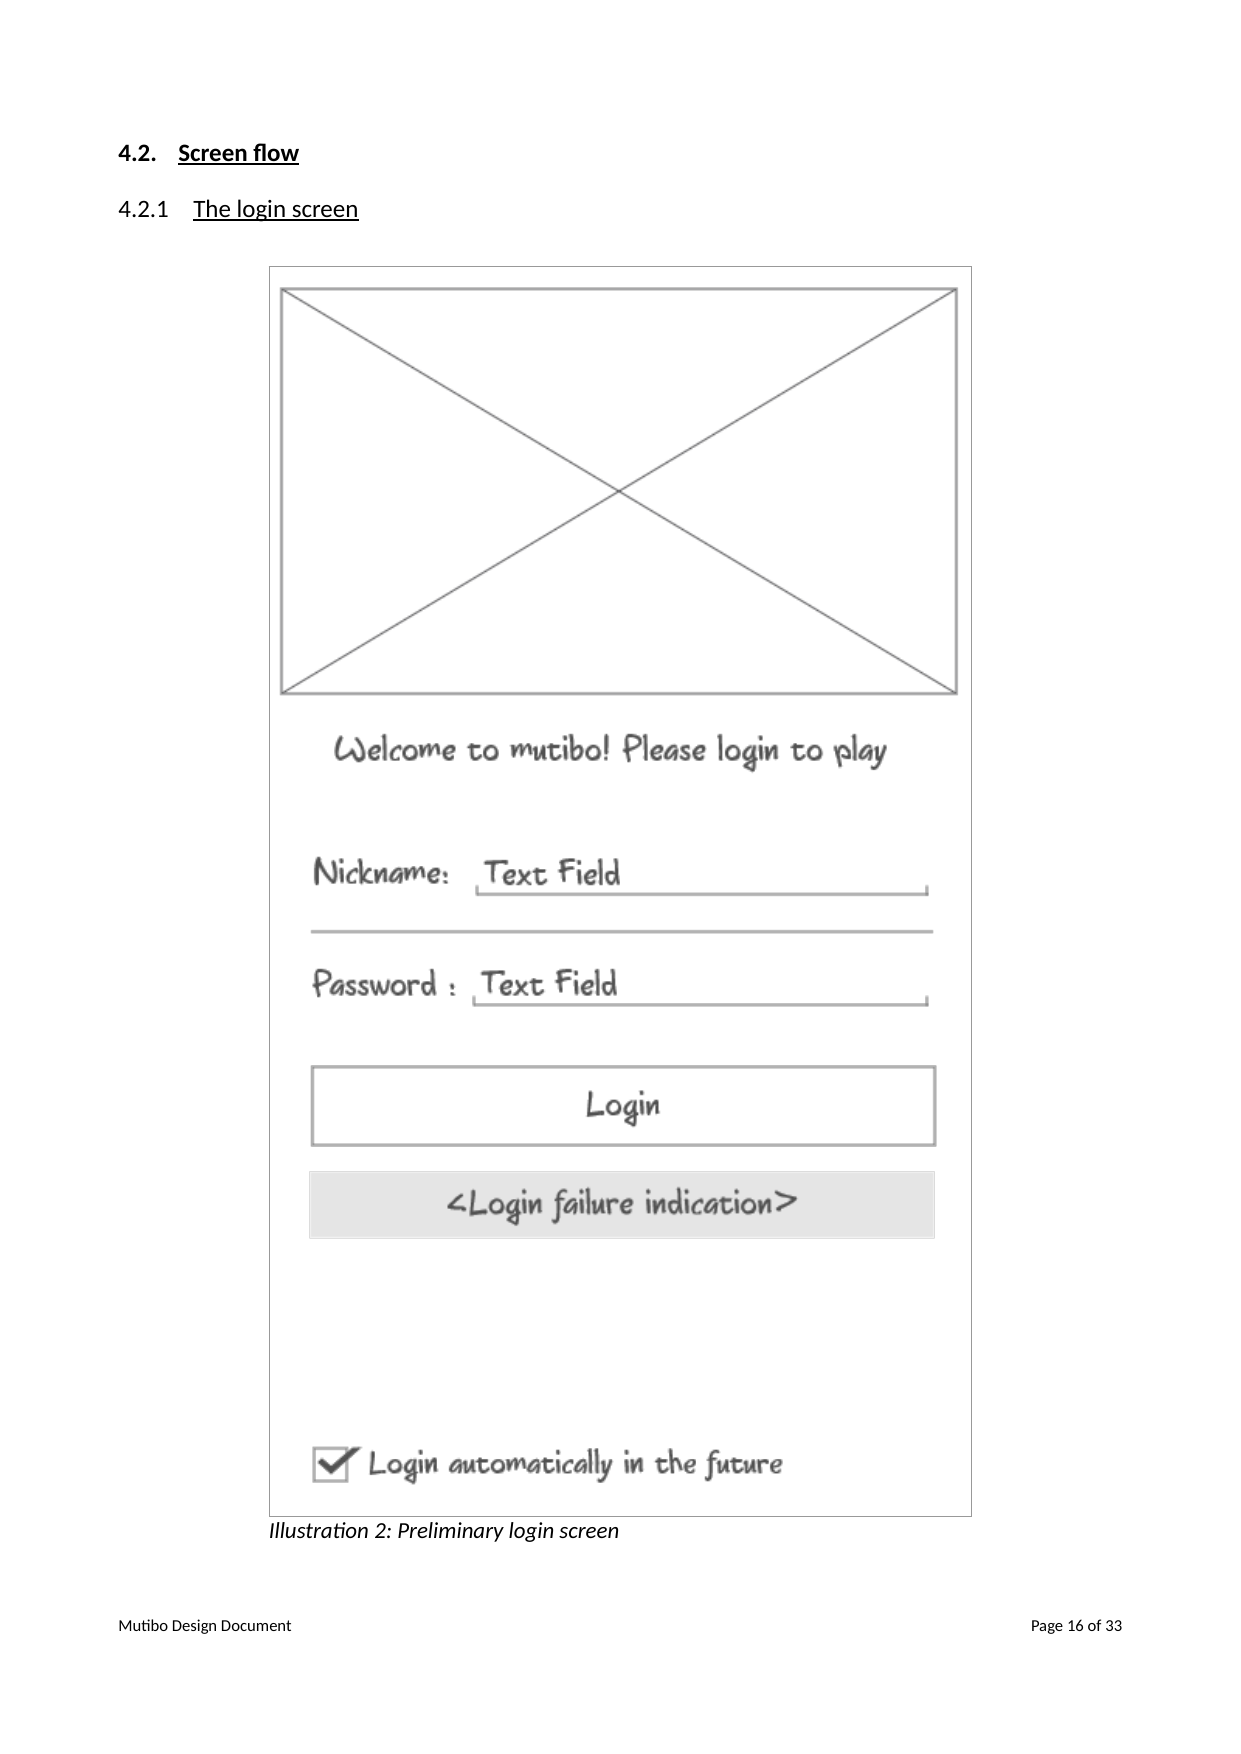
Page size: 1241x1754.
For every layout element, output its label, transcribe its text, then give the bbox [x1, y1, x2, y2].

text Illustration 2: Preliminary login screen [268, 267, 972, 1544]
subtitle The login screen [118, 193, 1122, 223]
subtitle Screen flow [118, 137, 1122, 167]
picture [271, 269, 969, 1514]
